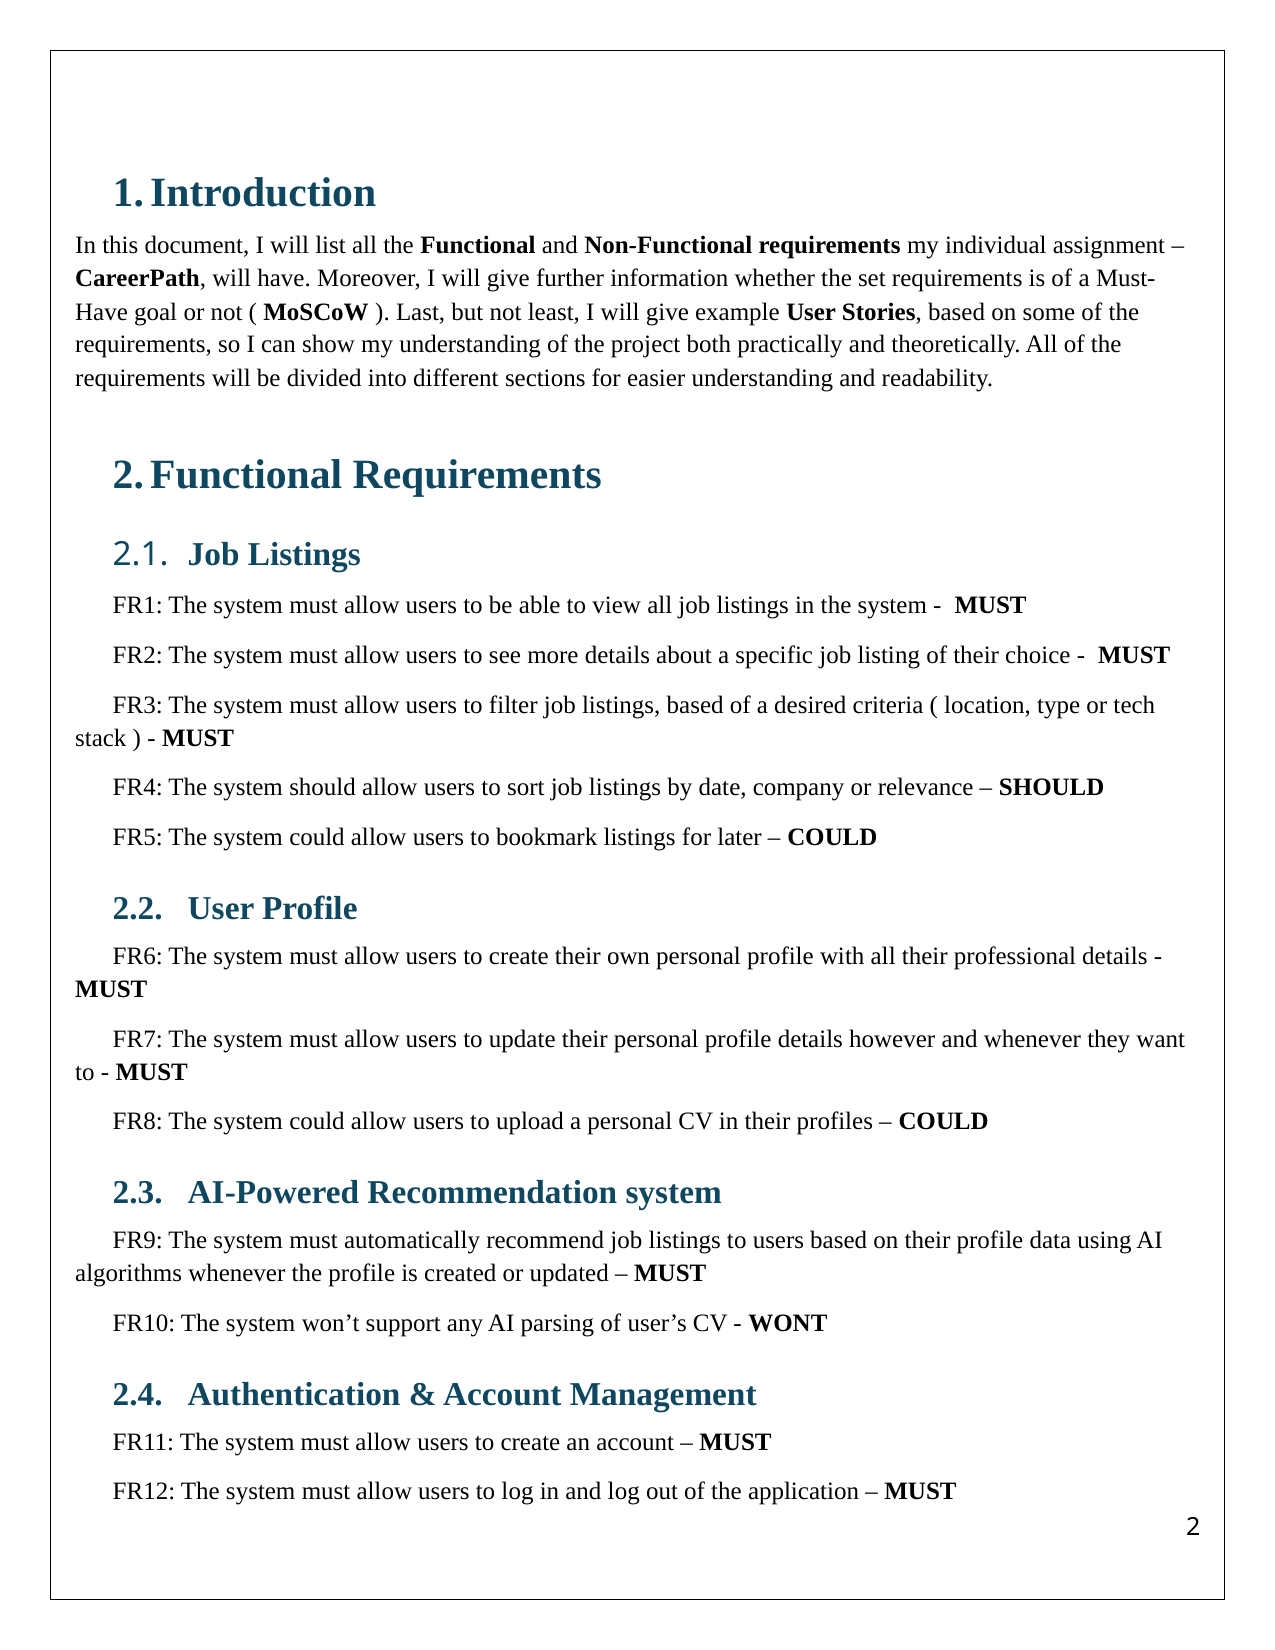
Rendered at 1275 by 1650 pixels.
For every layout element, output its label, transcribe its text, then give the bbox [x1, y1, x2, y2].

subtitle User Profile [112, 888, 1200, 927]
text FR8: The system could allow users to upload a personal CV in their profiles – COULD [75, 1106, 1200, 1135]
text FR6: The system must allow users to create their own personal profile with all their professional details - MUST [75, 941, 1200, 1003]
subtitle Job Listings [112, 530, 1200, 575]
text FR10: The system won’t support any AI parsing of user’s CV - WONT [75, 1308, 1200, 1337]
text In this document, I will list all the Functional and Non-Functional requirements my individual assignment – CareerPath, will have. Moreover, I will give further information whether the set requirements is of a Must-Have goal or not ( MoSCoW ). Last, but not least, I will give example User Stories, based on some of the requirements, so I can show my understanding of the project both practically and theoretically. All of the requirements will be divided into different sections for easier understanding and readability. [75, 231, 1200, 391]
subtitle Introduction [112, 167, 1200, 215]
subtitle AI-Powered Recommendation system [112, 1173, 1200, 1211]
text FR9: The system must automatically recommend job listings to users based on their profile data using AI algorithms whenever the profile is created or updated – MUST [75, 1225, 1200, 1287]
subtitle Functional Requirements [112, 450, 1200, 498]
text FR2: The system must allow users to see more details about a specific job listing of their choice - MUST [75, 640, 1200, 669]
text FR12: The system must allow users to log in and log out of the application – MUST [75, 1476, 1200, 1505]
text FR3: The system must allow users to filter job listings, based of a desired criteria ( location, type or tech stack ) - MUST [75, 690, 1200, 752]
text FR1: The system must allow users to be able to view all job listings in the system - MUST [75, 590, 1200, 619]
text FR4: The system should allow users to sort job listings by date, company or relevance – SHOULD [75, 772, 1200, 801]
text FR5: The system could allow users to bookmark listings for later – COULD [75, 822, 1200, 851]
text FR11: The system must allow users to create an account – MUST [75, 1427, 1200, 1455]
text FR7: The system must allow users to update their personal profile details however and whenever they want to - MUST [75, 1024, 1200, 1085]
subtitle Authentication & Account Management [112, 1374, 1200, 1412]
